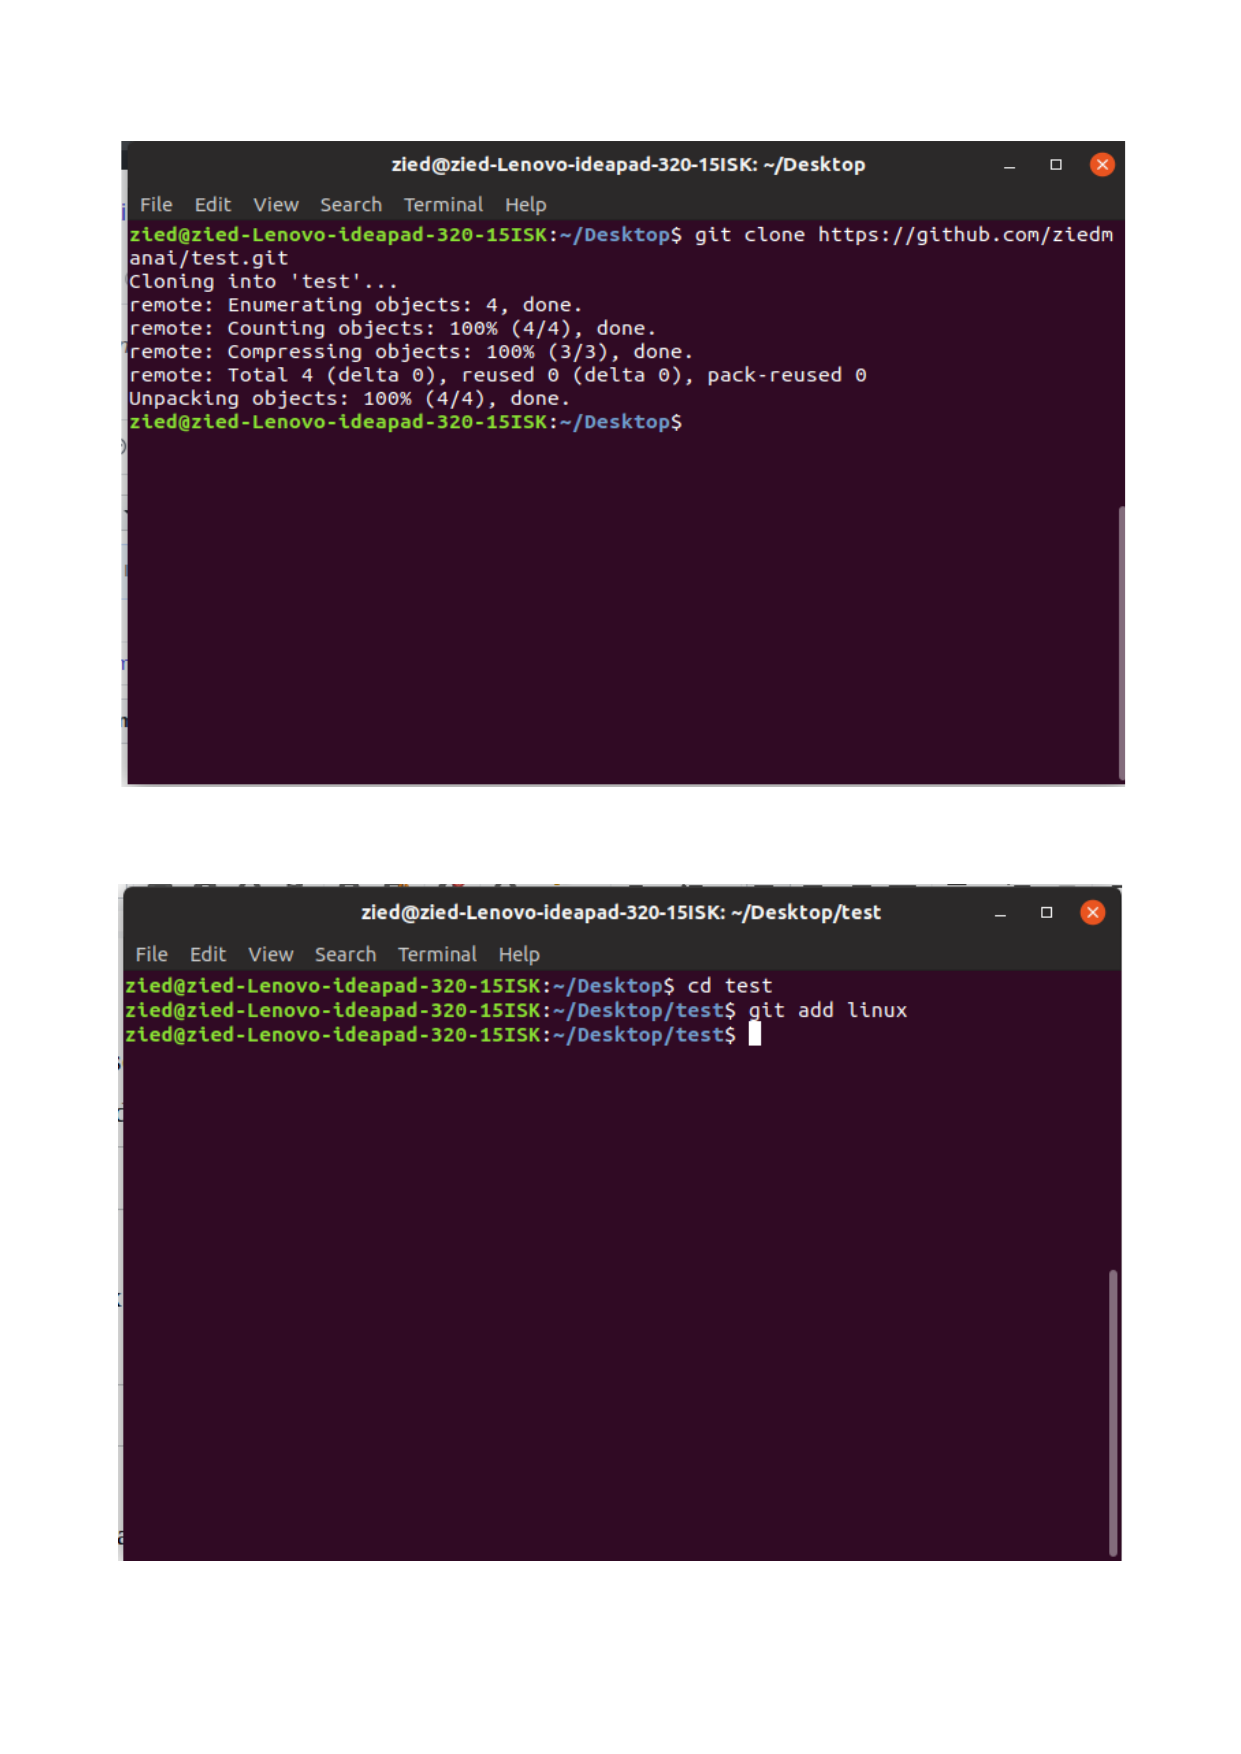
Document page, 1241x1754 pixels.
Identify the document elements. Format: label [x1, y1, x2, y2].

picture [118, 884, 1123, 1561]
picture [121, 141, 1126, 787]
